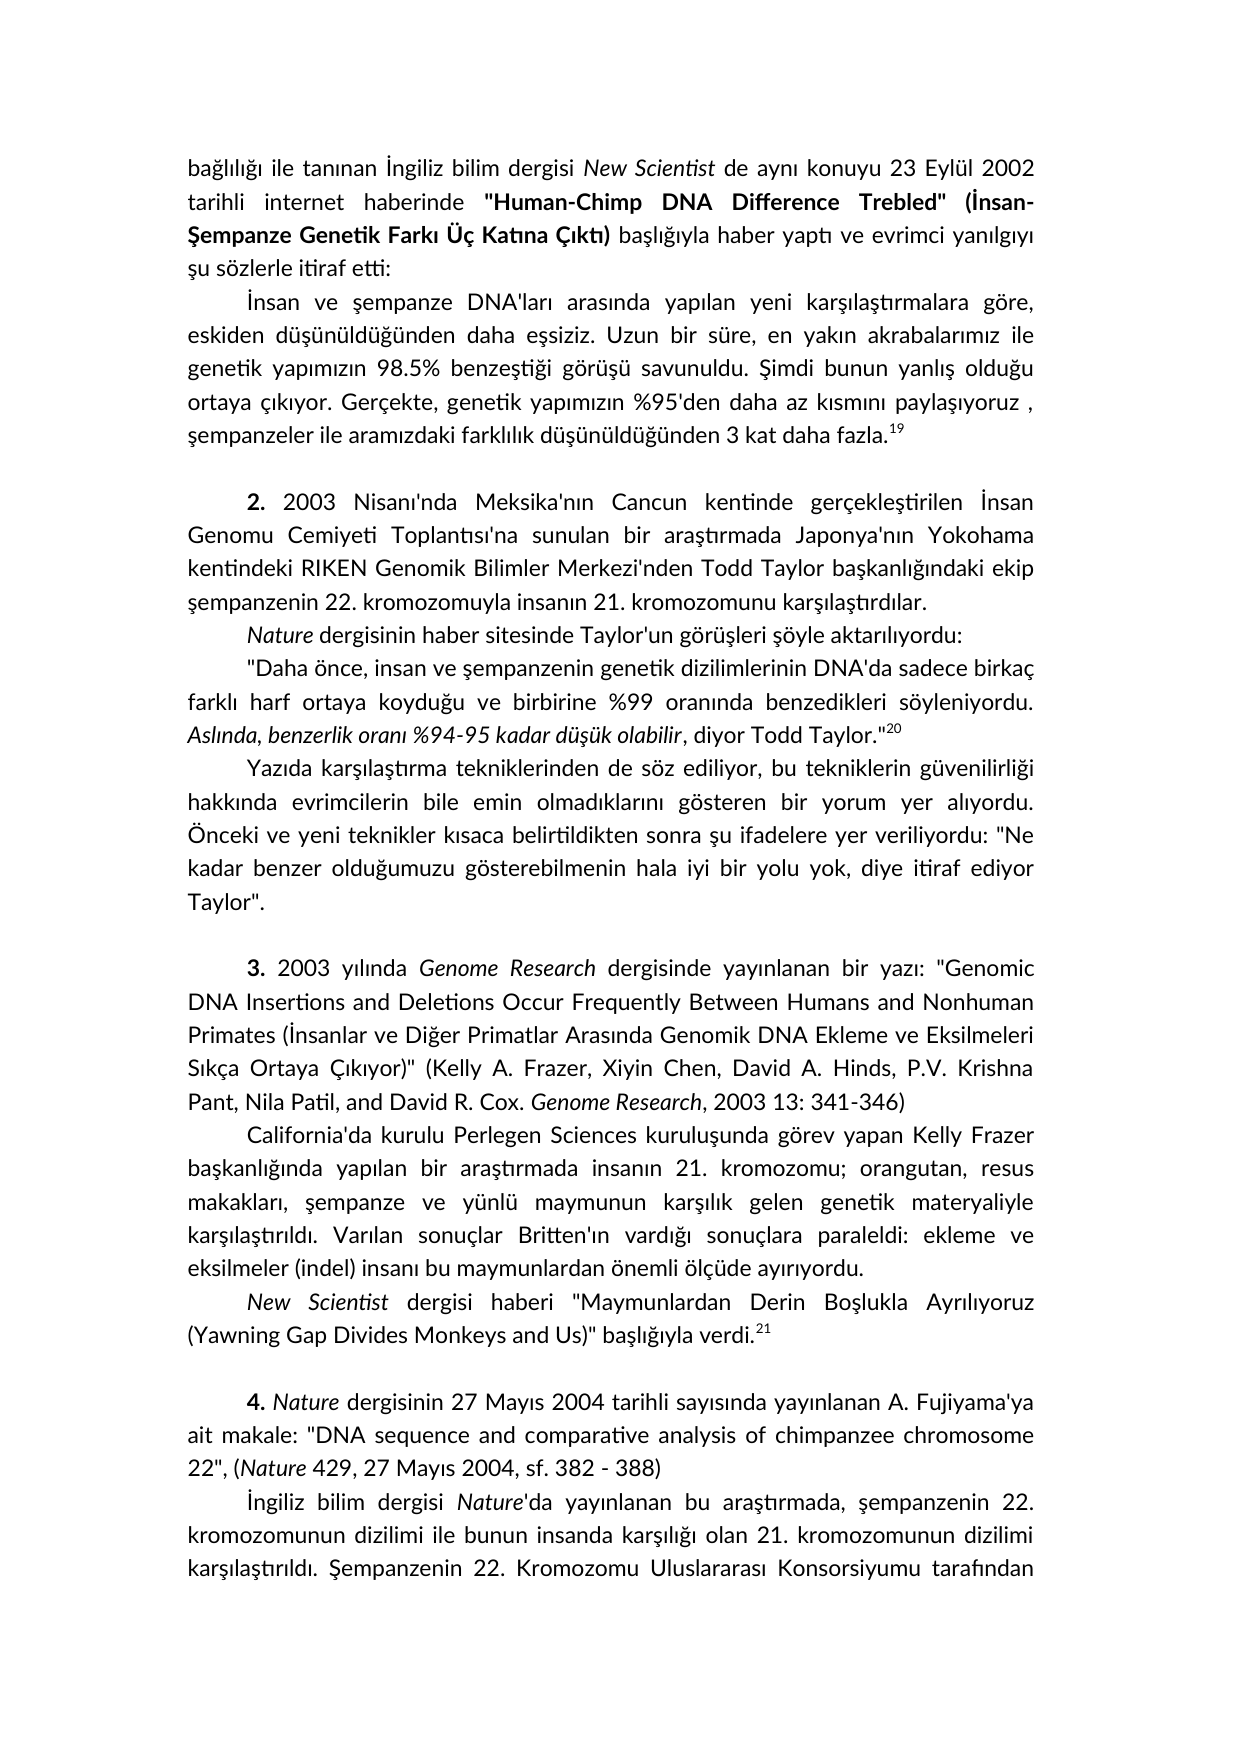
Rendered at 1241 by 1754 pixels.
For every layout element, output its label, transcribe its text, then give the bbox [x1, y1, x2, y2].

text 3. 2003 yılında Genome Research dergisinde yayınlanan bir yazı: "Genomic DNA Insertions and Deletions Occur Frequently Between Humans and Nonhuman Primates (İnsanlar ve Diğer Primatlar Arasında Genomik DNA Ekleme ve Eksilmeleri Sıkça Ortaya Çıkıyor)" (Kelly A. Frazer, Xiyin Chen, David A. Hinds, P.V. Krishna Pant, Nila Patil, and David R. Cox. Genome Research, 2003 13: 341-346) [187, 950, 1035, 1117]
text İnsan ve şempanze DNA'ları arasında yapılan yeni karşılaştırmalara göre, eskiden düşünüldüğünden daha eşsiziz. Uzun bir süre, en yakın akrabalarımız ile genetik yapımızın 98.5% benzeştiği görüşü savunuldu. Şimdi bunun yanlış olduğu ortaya çıkıyor. Gerçekte, genetik yapımızın %95'den daha az kısmını paylaşıyoruz , şempanzeler ile aramızdaki farklılık düşünüldüğünden 3 kat daha fazla.19 [187, 283, 1035, 450]
text bağlılığı ile tanınan İngiliz bilim dergisi New Scientist de aynı konuyu 23 Eylül 2002 tarihli internet haberinde "Human-Chimp DNA Difference Trebled" (İnsan-Şempanze Genetik Farkı Üç Katına Çıktı) başlığıyla haber yaptı ve evrimci yanılgıyı şu sözlerle itiraf etti: [187, 150, 1035, 283]
text California'da kurulu Perlegen Sciences kuruluşunda görev yapan Kelly Frazer başkanlığında yapılan bir araştırmada insanın 21. kromozomu; orangutan, resus makakları, şempanze ve yünlü maymunun karşılık gelen genetik materyaliyle karşılaştırıldı. Varılan sonuçlar Britten'ın vardığı sonuçlara paraleldi: ekleme ve eksilmeler (indel) insanı bu maymunlardan önemli ölçüde ayırıyordu. [187, 1117, 1035, 1283]
text New Scientist dergisi haberi "Maymunlardan Derin Boşlukla Ayrılıyoruz (Yawning Gap Divides Monkeys and Us)" başlığıyla verdi.21 [187, 1283, 1035, 1350]
text "Daha önce, insan ve şempanzenin genetik dizilimlerinin DNA'da sadece birkaç farklı harf ortaya koyduğu ve birbirine %99 oranında benzedikleri söyleniyordu. Aslında, benzerlik oranı %94-95 kadar düşük olabilir, diyor Todd Taylor."20 [187, 650, 1035, 750]
text İngiliz bilim dergisi Nature'da yayınlanan bu araştırmada, şempanzenin 22. kromozomunun dizilimi ile bunun insanda karşılığı olan 21. kromozomunun dizilimi karşılaştırıldı. Şempanzenin 22. Kromozomu Uluslararası Konsorsiyumu tarafından [187, 1483, 1035, 1583]
text Yazıda karşılaştırma tekniklerinden de söz ediliyor, bu tekniklerin güvenilirliği hakkında evrimcilerin bile emin olmadıklarını gösteren bir yorum yer alıyordu. Önceki ve yeni teknikler kısaca belirtildikten sonra şu ifadelere yer veriliyordu: "Ne kadar benzer olduğumuzu gösterebilmenin hala iyi bir yolu yok, diye itiraf ediyor Taylor". [187, 750, 1035, 917]
text 4. Nature dergisinin 27 Mayıs 2004 tarihli sayısında yayınlanan A. Fujiyama'ya ait makale: "DNA sequence and comparative analysis of chimpanzee chromosome 22", (Nature 429, 27 Mayıs 2004, sf. 382 - 388) [187, 1383, 1035, 1483]
text Nature dergisinin haber sitesinde Taylor'un görüşleri şöyle aktarılıyordu: [187, 617, 1035, 650]
text 2. 2003 Nisanı'nda Meksika'nın Cancun kentinde gerçekleştirilen İnsan Genomu Cemiyeti Toplantısı'na sunulan bir araştırmada Japonya'nın Yokohama kentindeki RIKEN Genomik Bilimler Merkezi'nden Todd Taylor başkanlığındaki ekip şempanzenin 22. kromozomuyla insanın 21. kromozomunu karşılaştırdılar. [187, 483, 1035, 617]
